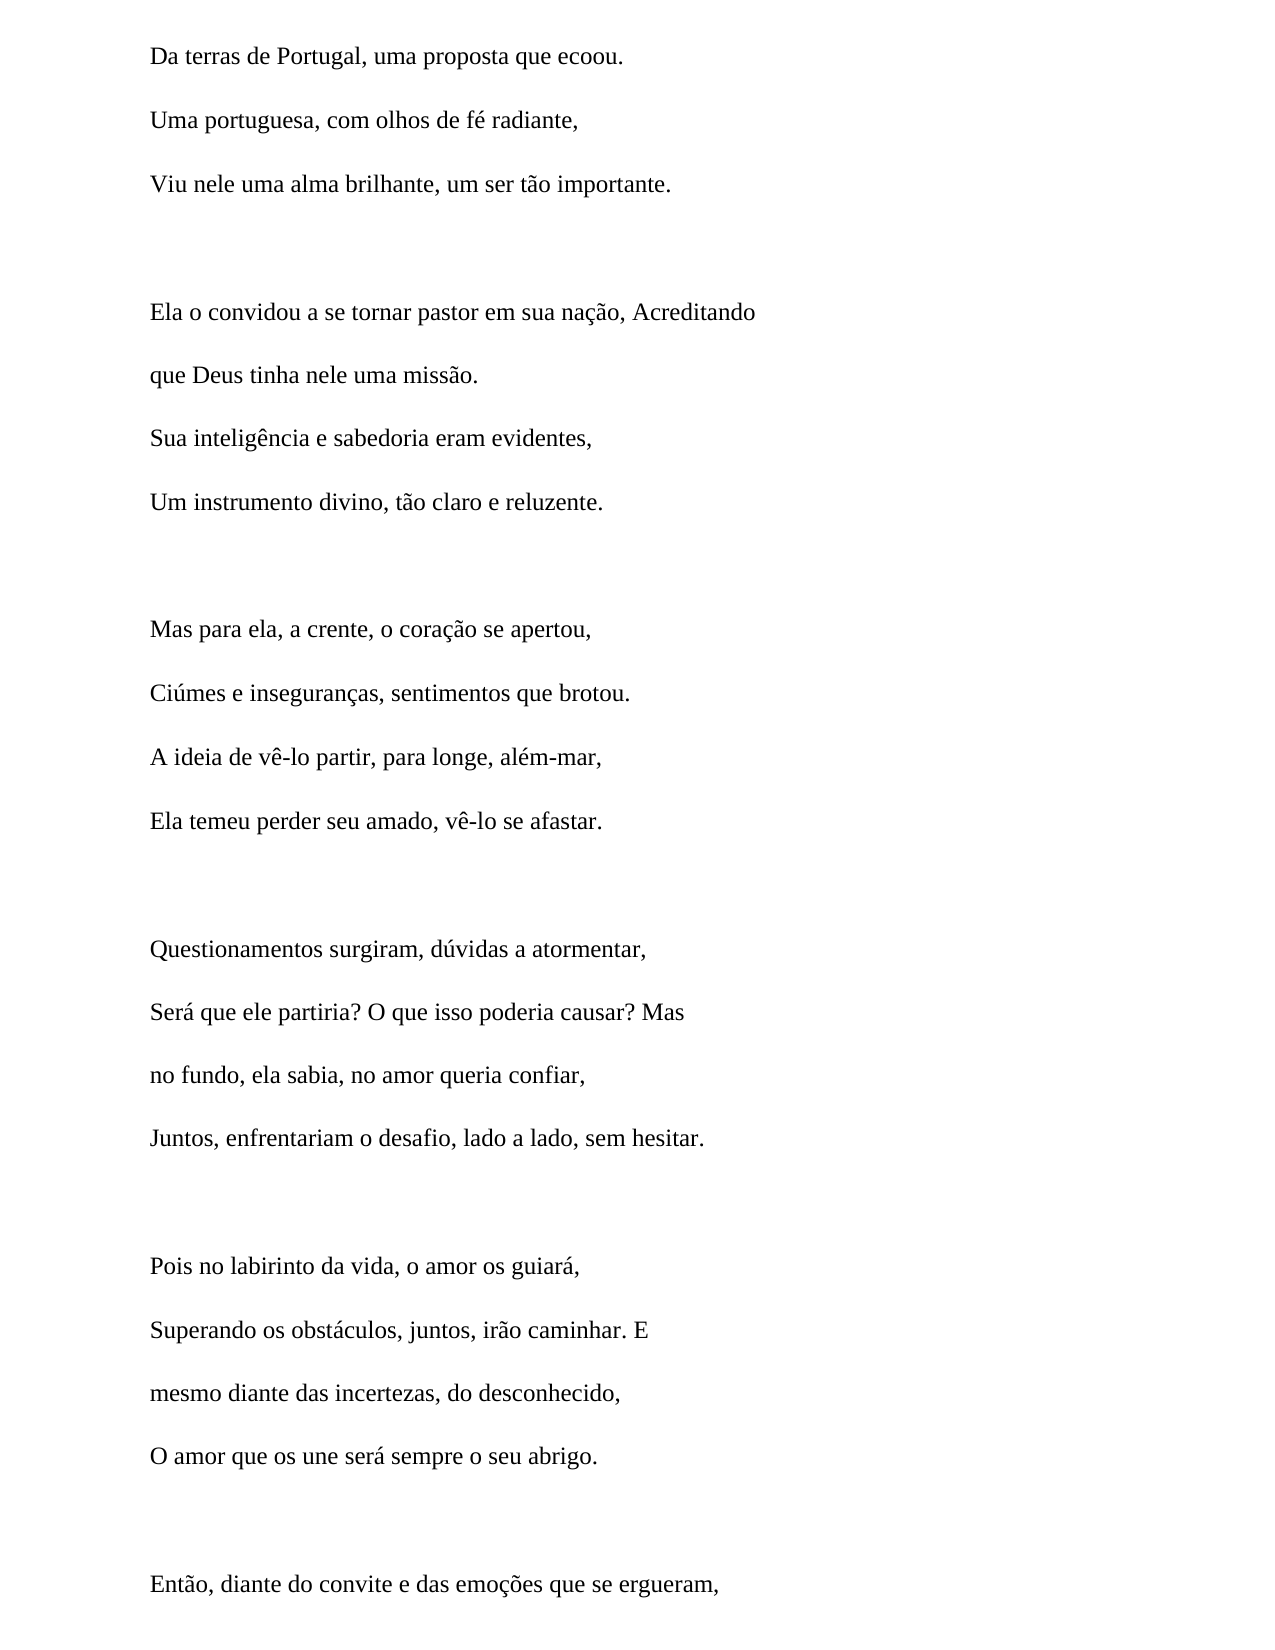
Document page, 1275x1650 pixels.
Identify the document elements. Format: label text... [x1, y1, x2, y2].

text Uma portuguesa, com olhos de fé radiante, [149, 105, 1125, 134]
text Da terras de Portugal, uma proposta que ecoou. [149, 41, 1125, 70]
text A ideia de vê-lo partir, para longe, além-mar, [149, 742, 1125, 771]
text Juntos, enfrentariam o desafio, lado a lado, sem hesitar. [149, 1123, 1125, 1152]
text Pois no labirinto da vida, o amor os guiará, [149, 1251, 1125, 1280]
text Ela o convidou a se tornar pastor em sua nação, Acreditando que Deus tinha nele uma missão. [149, 297, 756, 389]
text Ela temeu perder seu amado, vê-lo se afastar. [149, 806, 1125, 835]
text Um instrumento divino, tão claro e reluzente. [149, 487, 1125, 516]
text Viu nele uma alma brilhante, um ser tão importante. [149, 169, 1125, 198]
text Mas para ela, a crente, o coração se apertou, [149, 614, 1125, 643]
text Ciúmes e inseguranças, sentimentos que brotou. [149, 678, 1125, 707]
text Sua inteligência e sabedoria eram evidentes, [149, 423, 1125, 452]
text Questionamentos surgiram, dúvidas a atormentar, Será que ele partiria? O que isso poderia causar? Mas no fundo, ela sabia, no amor queria confiar, [149, 934, 685, 1089]
text O amor que os une será sempre o seu abrigo. [149, 1441, 1125, 1470]
text Então, diante do convite e das emoções que se ergueram, [149, 1569, 1125, 1597]
text Superando os obstáculos, juntos, irão caminhar. E mesmo diante das incertezas, do desconhecido, [149, 1315, 649, 1407]
